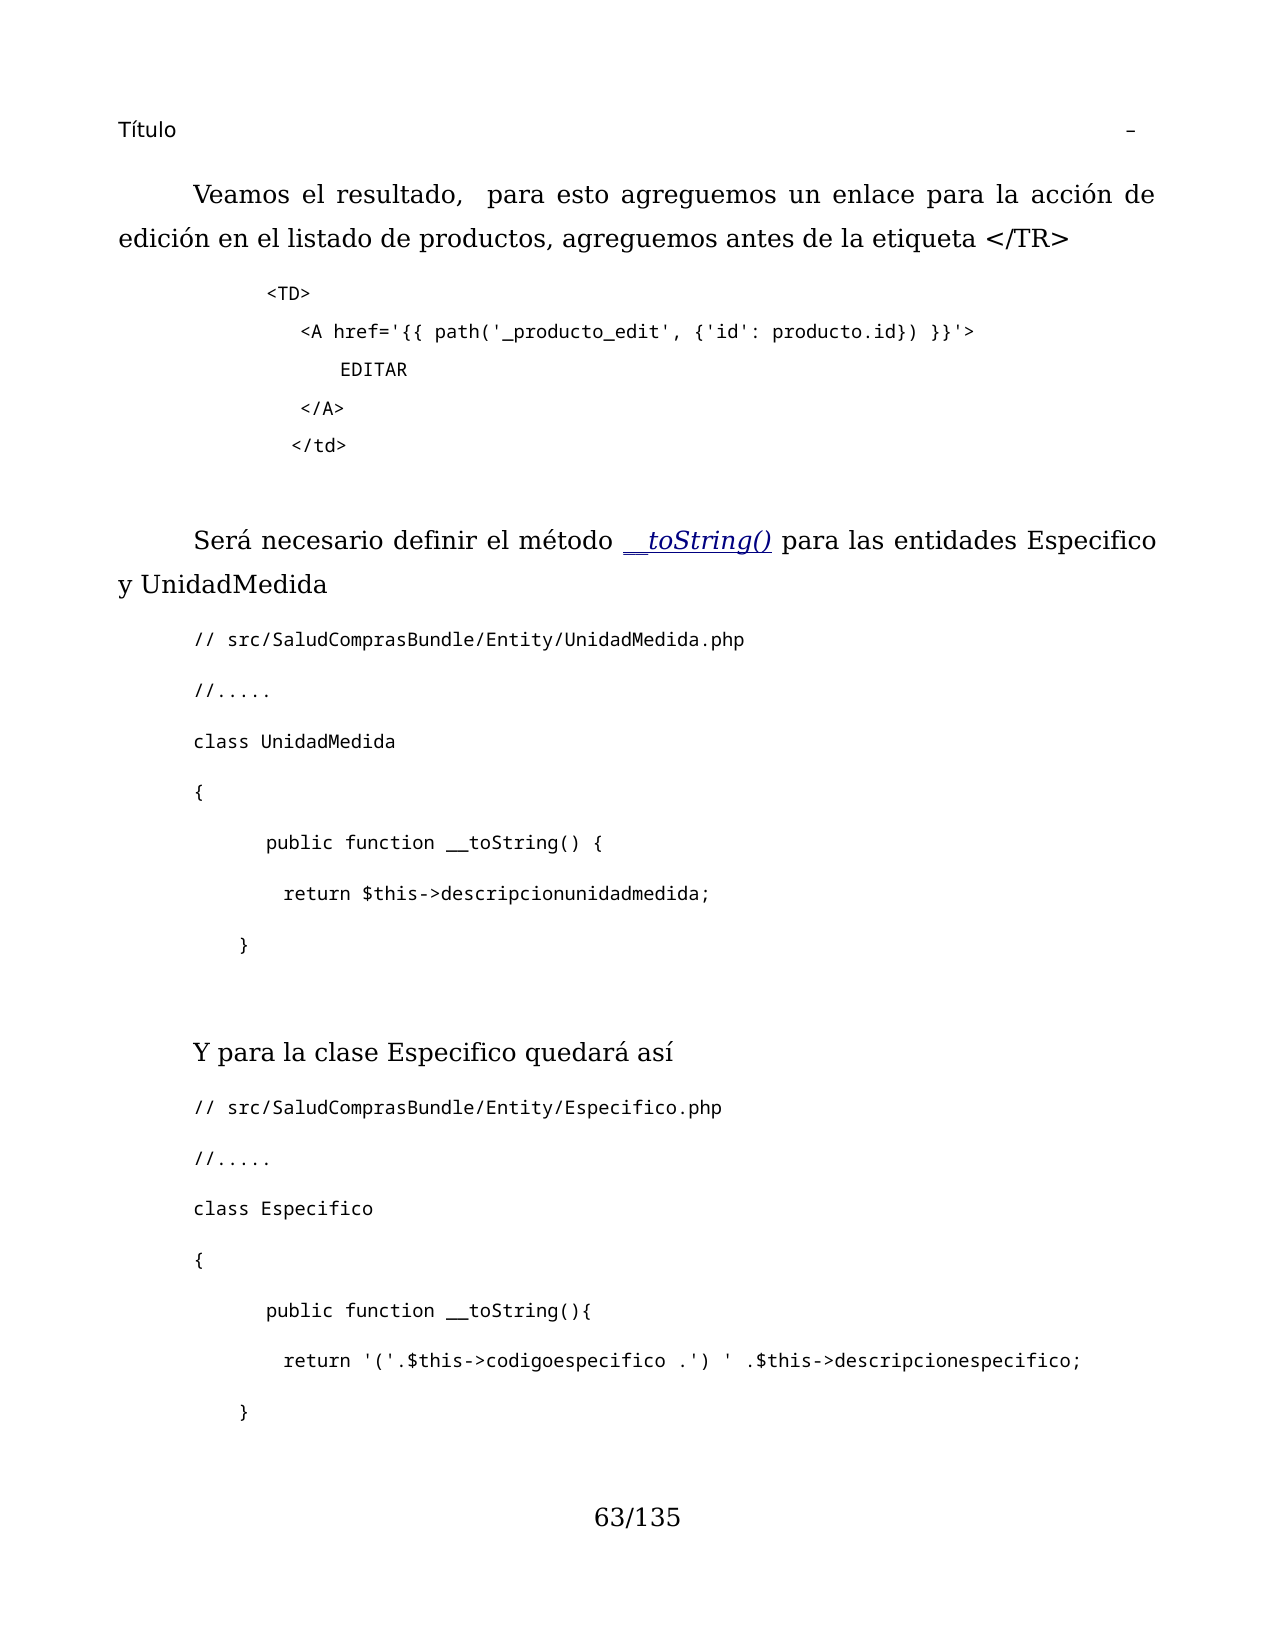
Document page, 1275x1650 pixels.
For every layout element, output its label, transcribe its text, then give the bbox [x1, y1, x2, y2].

text <TD> [118, 281, 1157, 306]
text class UnidadMedida [118, 728, 1157, 753]
text public function __toString() { [118, 829, 1157, 855]
text return '('.$this->codigoespecifico .') ' .$this->descripcionespecifico; [118, 1348, 1157, 1373]
text //..... [118, 1145, 1157, 1170]
text return $this->descripcionunidadmedida; [118, 880, 1157, 906]
text // src/SaludComprasBundle/Entity/UnidadMedida.php [118, 626, 1157, 652]
text Veamos el resultado, para esto agreguemos un enlace para la acción de edición en el listado de productos, agreguemos antes de la etiqueta </TR> [118, 181, 1157, 254]
text } [118, 1398, 1157, 1424]
text <A href='{{ path('_producto_edit', {'id': producto.id}) }}'> [118, 319, 1157, 344]
text Y para la clase Especifico quedará así [118, 1038, 1157, 1067]
text //..... [118, 677, 1157, 703]
text </td> [118, 433, 1157, 458]
text EDITAR [118, 357, 1157, 382]
text Será necesario definir el método __toString() para las entidades Especifico y UnidadMedida [118, 526, 1157, 599]
text { [118, 779, 1157, 804]
text // src/SaludComprasBundle/Entity/Especifico.php [118, 1094, 1157, 1119]
text public function __toString(){ [118, 1297, 1157, 1322]
text class Especifico [118, 1196, 1157, 1221]
text } [118, 931, 1157, 956]
text { [118, 1246, 1157, 1272]
text </A> [118, 395, 1157, 420]
